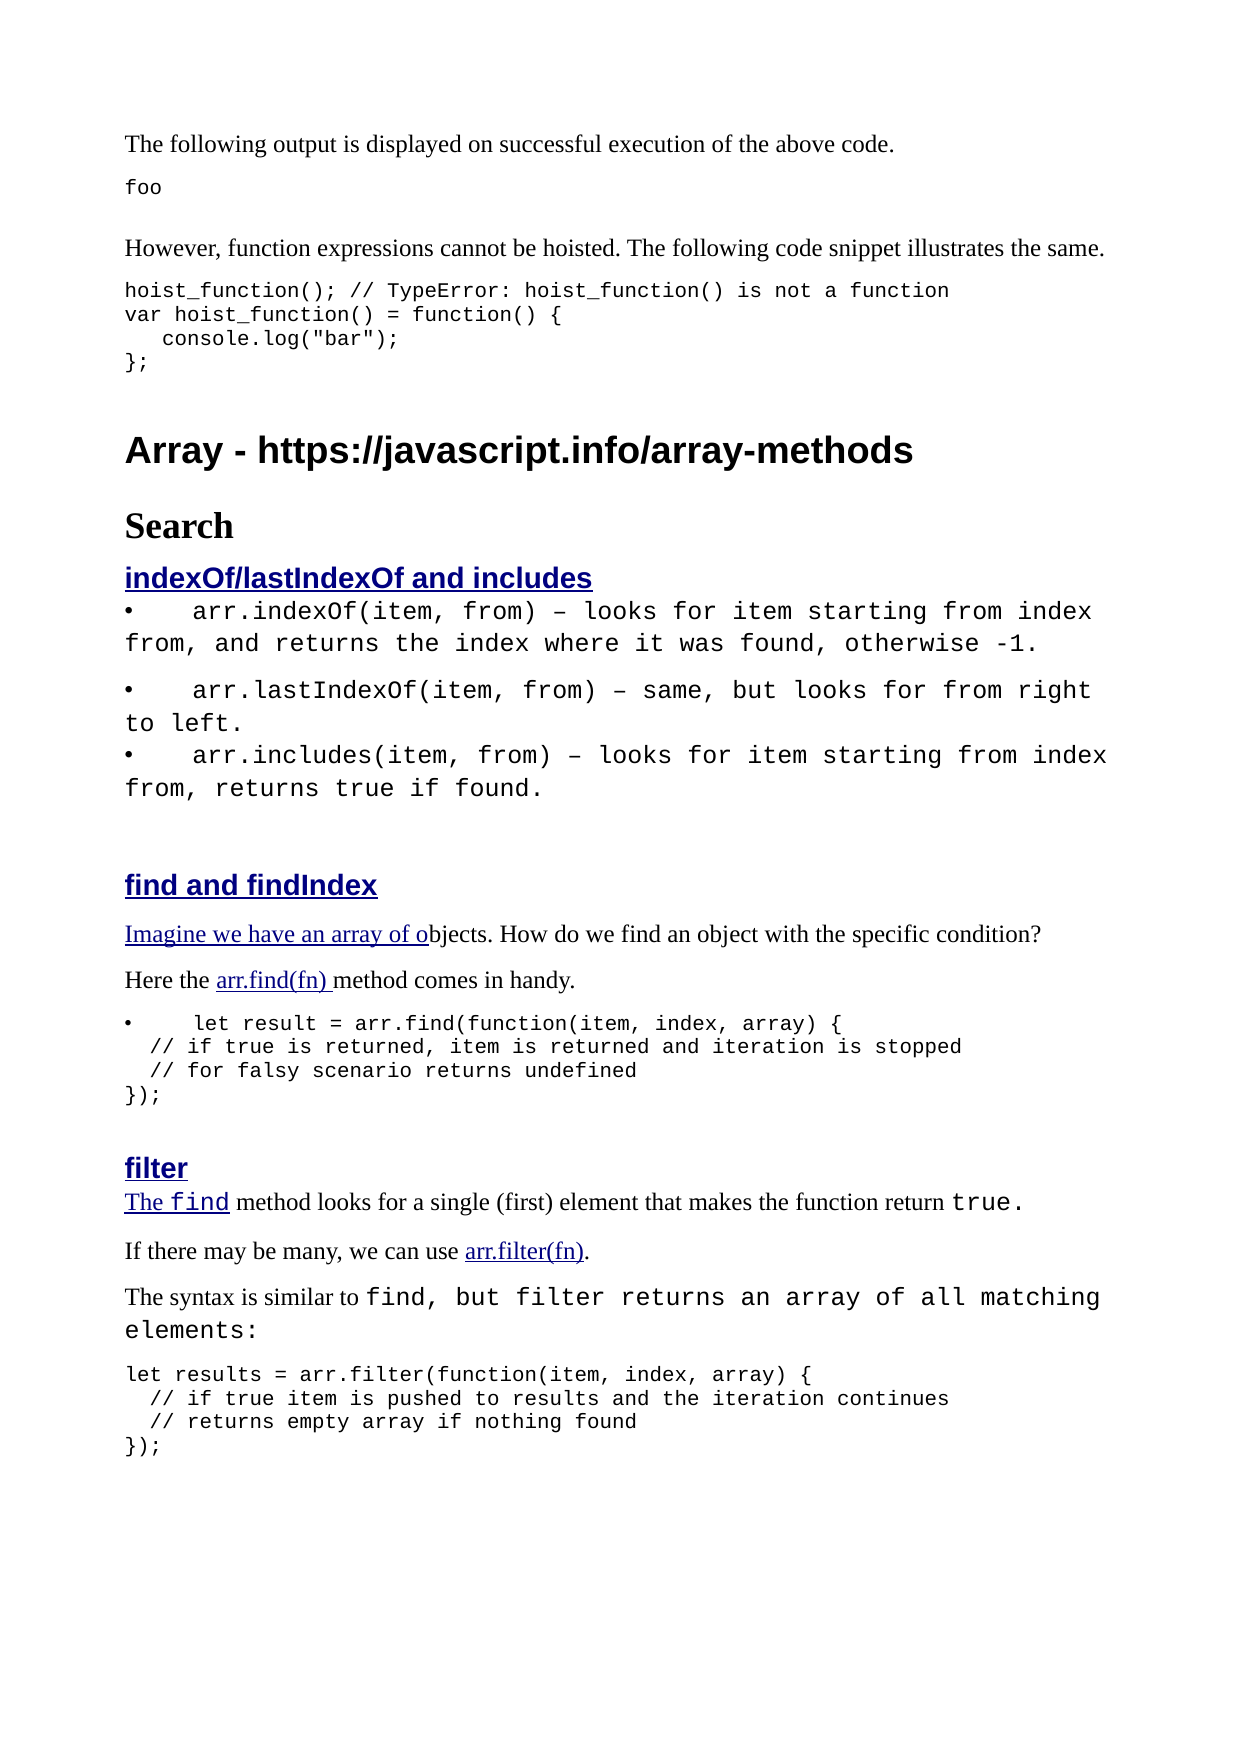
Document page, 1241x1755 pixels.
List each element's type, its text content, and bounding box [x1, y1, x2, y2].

text hoist_function(); // TypeError: hoist_function() is not a function [118, 274, 1122, 304]
list arr.lastIndexOf(item, from) – same, but looks for from right to left. [118, 672, 1122, 737]
text }); [118, 1084, 1122, 1107]
text Here the arr.find(fn) method comes in handy. [118, 960, 1122, 994]
text // if true item is pushed to results and the iteration continues [118, 1388, 1122, 1411]
list arr.indexOf(item, from) – looks for item starting from index from, and returns the index where it was found, otherwise -1. [118, 592, 1122, 659]
text }); [118, 1435, 1122, 1459]
text However, function expressions cannot be hoisted. The following code snippet illustrates the same. [118, 228, 1122, 262]
text Imagine we have an array of objects. How do we find an object with the specific condition? [118, 914, 1122, 948]
text // returns empty array if nothing found [118, 1411, 1122, 1435]
text }; [118, 351, 1122, 375]
list let result = arr.find(function(item, index, array) { [118, 1007, 1122, 1037]
subtitle filter [118, 1145, 1122, 1182]
text If there may be many, we can use arr.filter(fn). [118, 1231, 1122, 1264]
list arr.includes(item, from) – looks for item starting from index from, returns true if found. [118, 737, 1122, 804]
text The syntax is similar to find, but filter returns an array of all matching elements: [118, 1277, 1122, 1346]
text var hoist_function() = function() { [118, 304, 1122, 328]
text foo [118, 171, 1122, 201]
text // if true is returned, item is returned and iteration is stopped [118, 1037, 1122, 1060]
subtitle indexOf/lastIndexOf and includes [118, 555, 1122, 592]
text The following output is displayed on successful execution of the above code. [118, 124, 1122, 158]
text let results = arr.filter(function(item, index, array) { [118, 1358, 1122, 1388]
text // for falsy scenario returns undefined [118, 1060, 1122, 1084]
text find and findIndex [118, 862, 1122, 902]
text The find method looks for a single (first) element that makes the function return true. [118, 1182, 1122, 1218]
subtitle Array - https://javascript.info/array-methods [118, 423, 1122, 472]
text console.log("bar"); [118, 328, 1122, 351]
subtitle Search [118, 499, 1122, 547]
